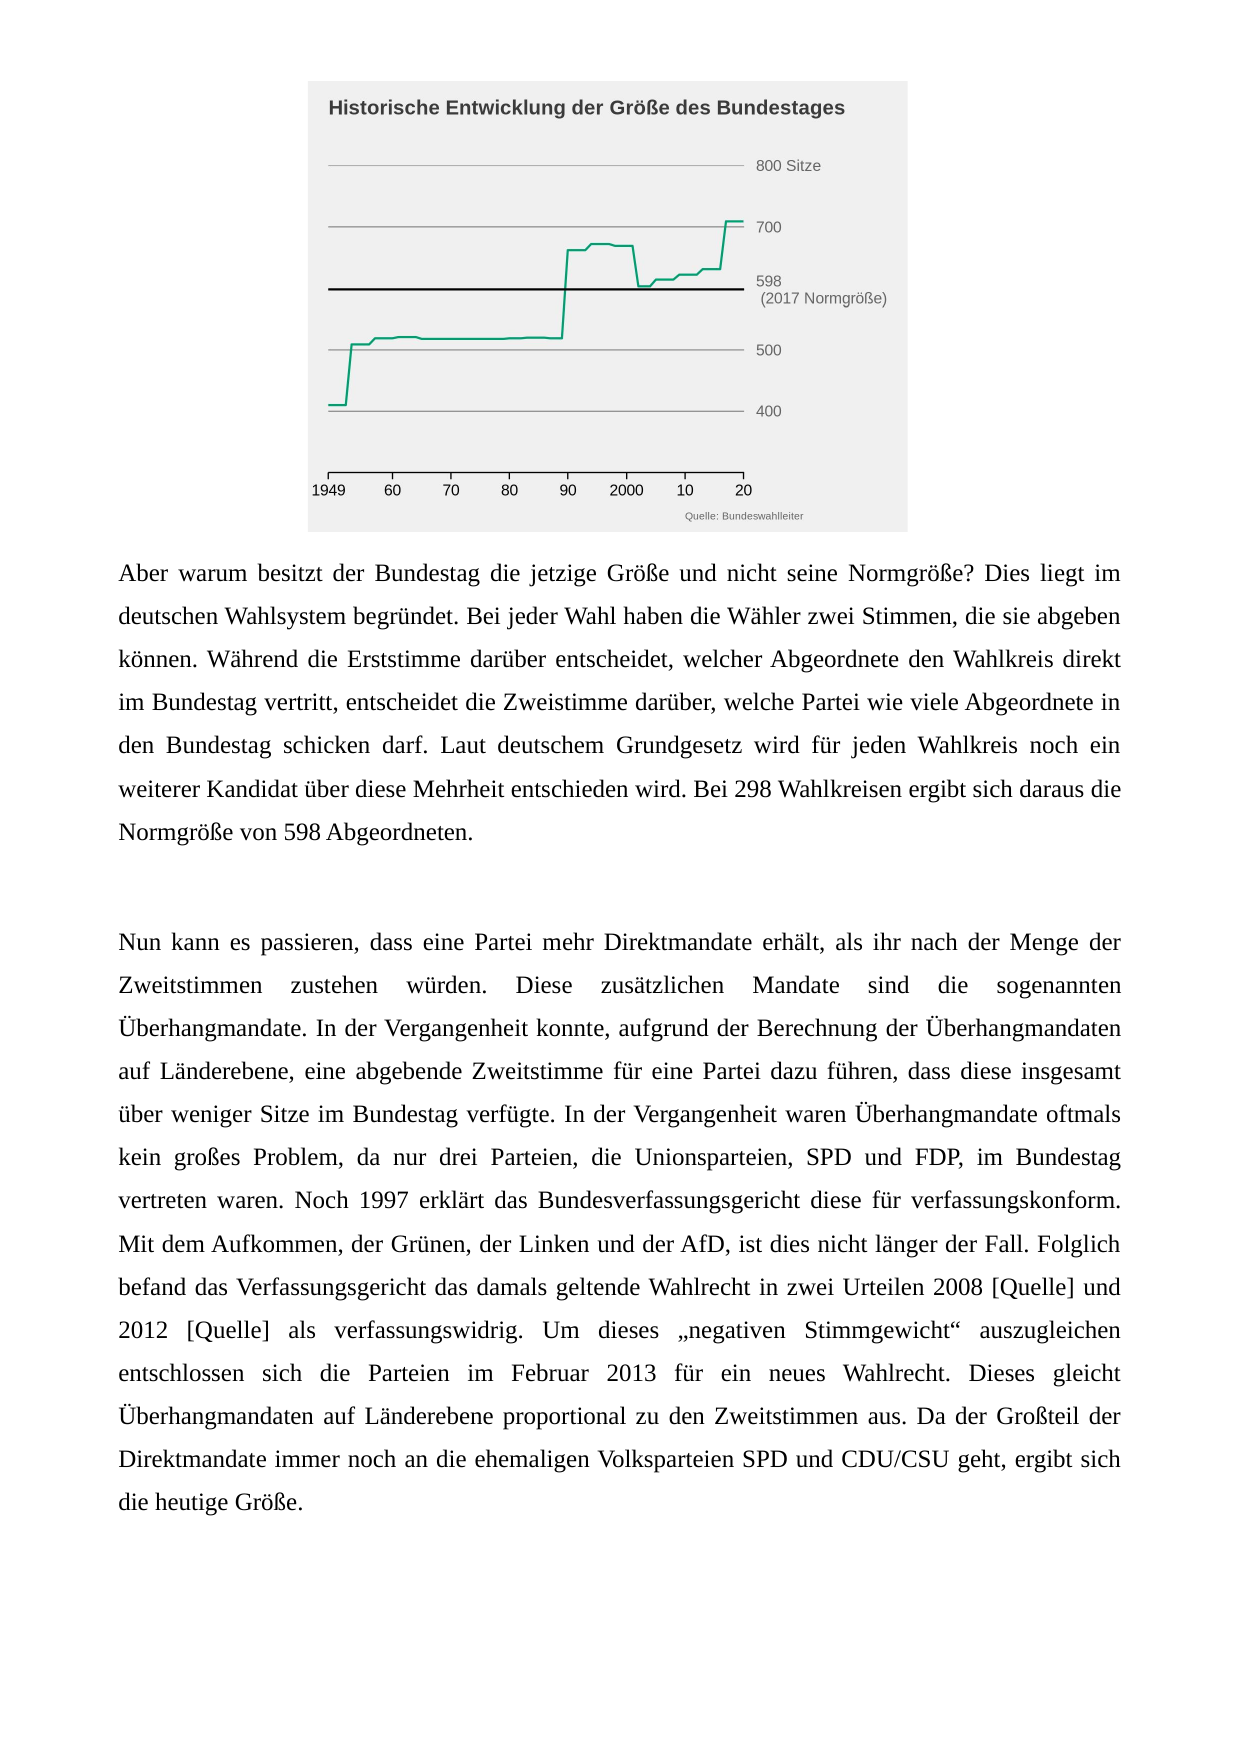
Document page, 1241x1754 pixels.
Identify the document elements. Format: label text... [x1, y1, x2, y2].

text Nun kann es passieren, dass eine Partei mehr Direktmandate erhält, als ihr nach der Menge der Zweitstimmen zustehen würden. Diese zusätzlichen Mandate sind die sogenannten Überhangmandate. In der Vergangenheit konnte, aufgrund der Berechnung der Überhangmandaten auf Länderebene, eine abgebende Zweitstimme für eine Partei dazu führen, dass diese insgesamt über weniger Sitze im Bundestag verfügte. In der Vergangenheit waren Überhangmandate oftmals kein großes Problem, da nur drei Parteien, die Unionsparteien, SPD und FDP, im Bundestag vertreten waren. Noch 1997 erklärt das Bundesverfassungsgericht diese für verfassungskonform. Mit dem Aufkommen, der Grünen, der Linken und der AfD, ist dies nicht länger der Fall. Folglich befand das Verfassungsgericht das damals geltende Wahlrecht in zwei Urteilen 2008 [Quelle] und 2012 [Quelle] als verfassungswidrig. Um dieses „negativen Stimmgewicht“ auszugleichen entschlossen sich die Parteien im Februar 2013 für ein neues Wahlrecht. Dieses gleicht Überhangmandaten auf Länderebene proportional zu den Zweitstimmen aus. Da der Großteil der Direktmandate immer noch an die ehemaligen Volksparteien SPD und CDU/CSU geht, ergibt sich die heutige Größe. [118, 927, 1122, 1516]
picture [307, 81, 908, 532]
text Aber warum besitzt der Bundestag die jetzige Größe und nicht seine Normgröße? Dies liegt im deutschen Wahlsystem begründet. Bei jeder Wahl haben die Wähler zwei Stimmen, die sie abgeben können. Während die Erststimme darüber entscheidet, welcher Abgeordnete den Wahlkreis direkt im Bundestag vertritt, entscheidet die Zweistimme darüber, welche Partei wie viele Abgeordnete in den Bundestag schicken darf. Laut deutschem Grundgesetz wird für jeden Wahlkreis noch ein weiterer Kandidat über diese Mehrheit entschieden wird. Bei 298 Wahlkreisen ergibt sich daraus die Normgröße von 598 Abgeordneten. [118, 558, 1122, 846]
